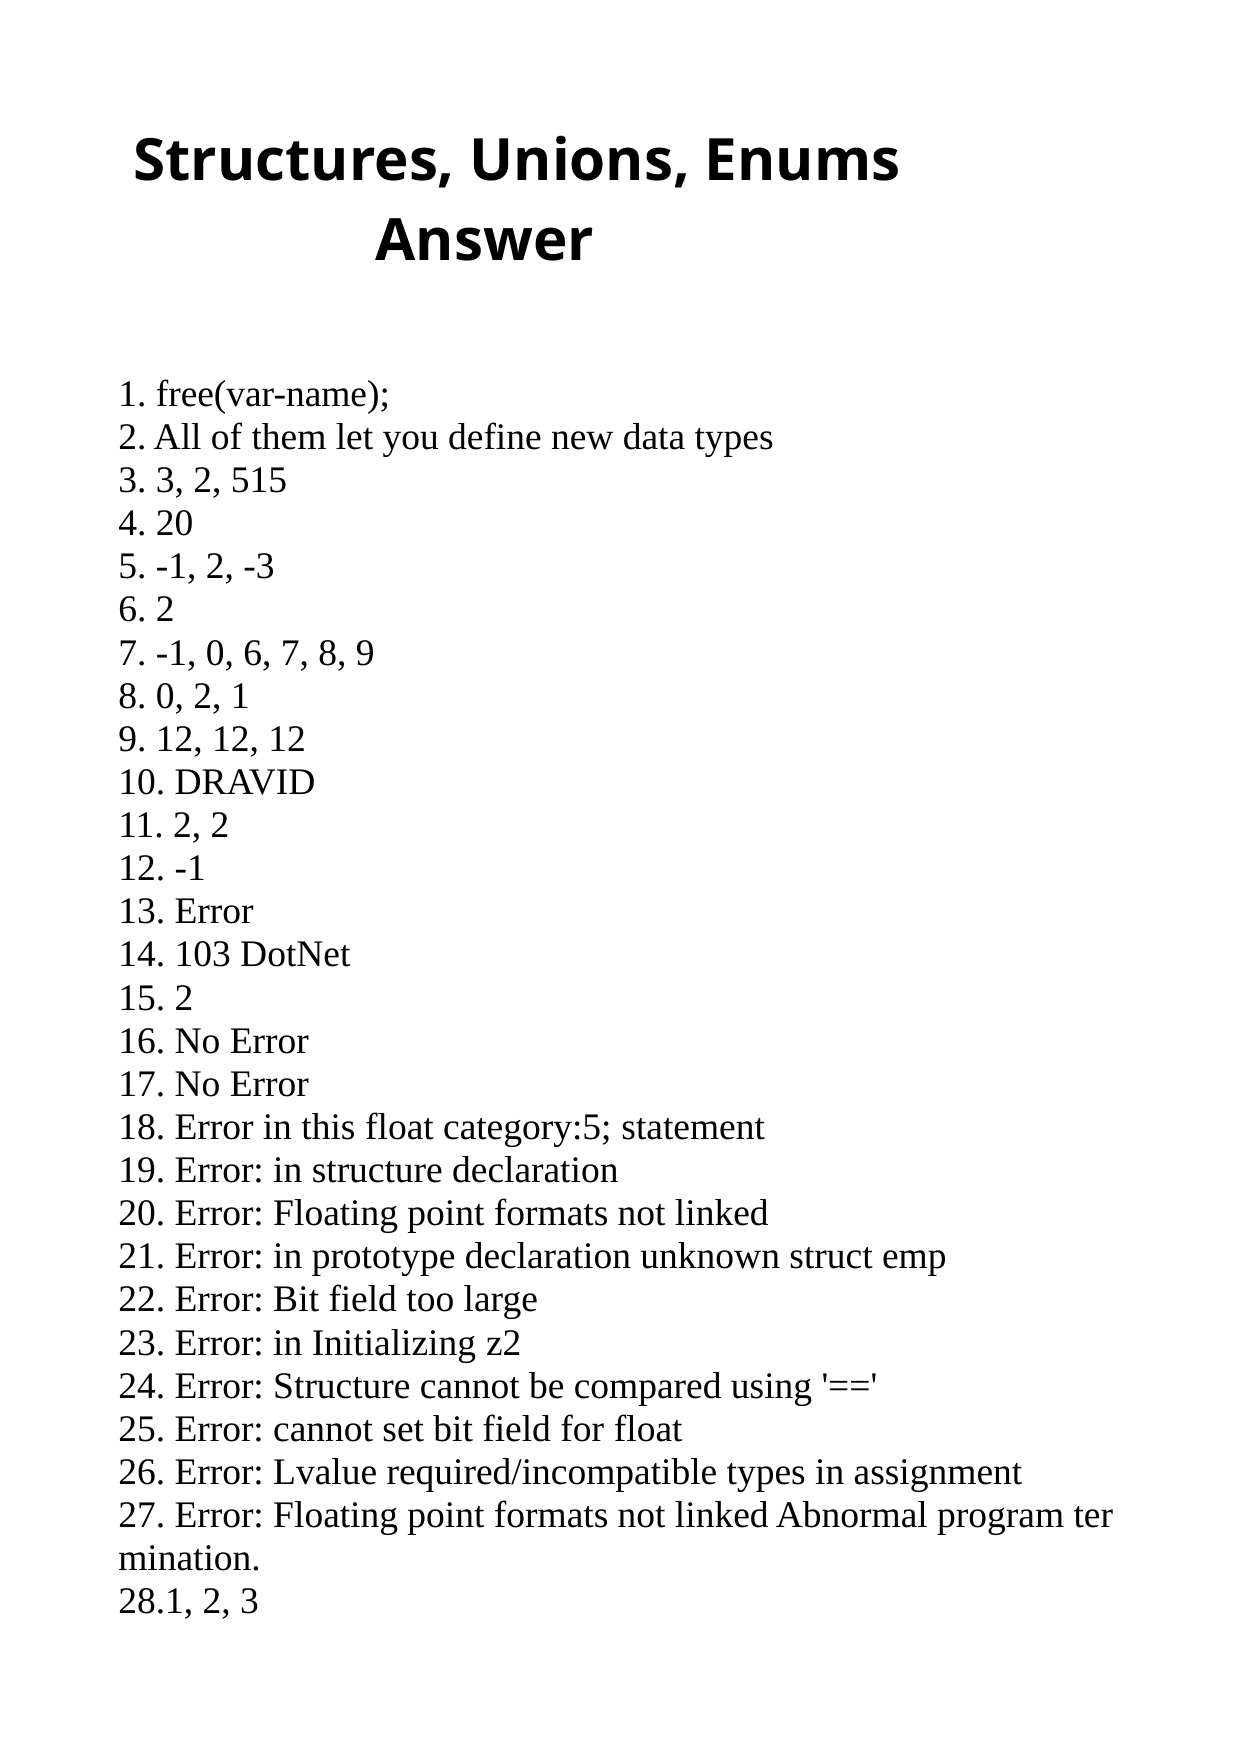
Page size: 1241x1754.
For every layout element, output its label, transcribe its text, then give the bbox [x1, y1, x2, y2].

text 25. Error: cannot set bit field for float [118, 1406, 1122, 1449]
text 6. 2 [118, 587, 1122, 630]
text 5. -1, 2, -3 [118, 544, 1122, 587]
text 21. Error: in prototype declaration unknown struct emp [118, 1234, 1122, 1277]
text 9. 12, 12, 12 [118, 716, 1122, 759]
text 15. 2 [118, 975, 1122, 1018]
text Structures, Unions, Enums [118, 118, 1122, 198]
text Answer [118, 198, 1122, 277]
text 4. 20 [118, 501, 1122, 544]
text 22. Error: Bit field too large [118, 1277, 1122, 1320]
text 28.1, 2, 3 [118, 1579, 1122, 1622]
text 14. 103 DotNet [118, 932, 1122, 975]
text 2. All of them let you define new data types [118, 414, 1122, 457]
text 18. Error in this float category:5; statement [118, 1104, 1122, 1147]
text 26. Error: Lvalue required/incompatible types in assignment [118, 1449, 1122, 1492]
text 11. 2, 2 [118, 802, 1122, 846]
text 12. -1 [118, 846, 1122, 889]
text 8. 0, 2, 1 [118, 673, 1122, 716]
text 27. Error: Floating point formats not linked Abnormal program ter mination. [118, 1492, 1122, 1579]
text 7. -1, 0, 6, 7, 8, 9 [118, 630, 1122, 673]
text 3. 3, 2, 515 [118, 457, 1122, 501]
text 16. No Error [118, 1018, 1122, 1061]
text 13. Error [118, 889, 1122, 932]
text 17. No Error [118, 1061, 1122, 1104]
text 10. DRAVID [118, 759, 1122, 802]
text 24. Error: Structure cannot be compared using '==' [118, 1363, 1122, 1406]
text 23. Error: in Initializing z2 [118, 1320, 1122, 1363]
text 19. Error: in structure declaration [118, 1147, 1122, 1191]
text 1. free(var-name); [118, 371, 1122, 414]
text 20. Error: Floating point formats not linked [118, 1191, 1122, 1234]
